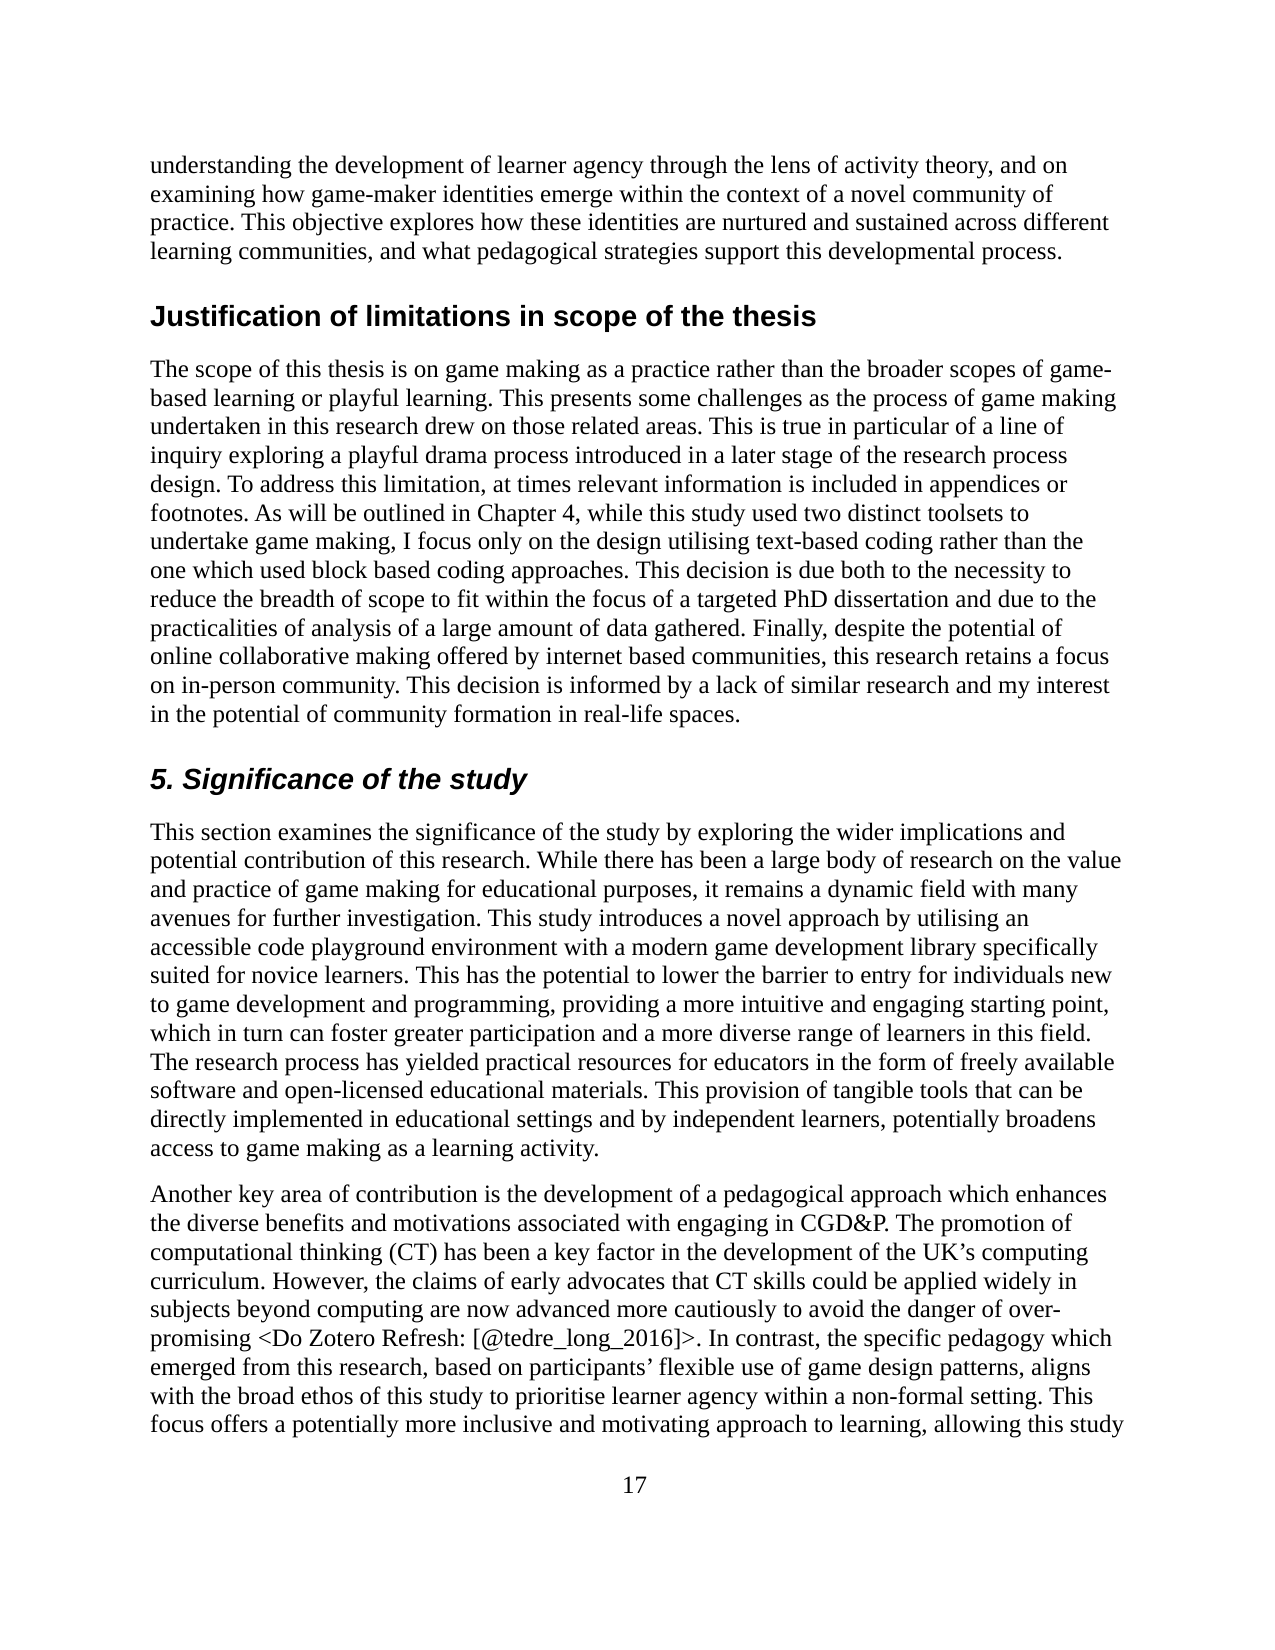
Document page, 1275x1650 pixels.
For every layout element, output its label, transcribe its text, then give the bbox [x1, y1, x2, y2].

text The scope of this thesis is on game making as a practice rather than the broader scopes of game-based learning or playful learning. This presents some challenges as the process of game making undertaken in this research drew on those related areas. This is true in particular of a line of inquiry exploring a playful drama process introduced in a later stage of the research process design. To address this limitation, at times relevant information is included in appendices or footnotes. As will be outlined in Chapter 4, while this study used two distinct toolsets to undertake game making, I focus only on the design utilising text-based coding rather than the one which used block based coding approaches. This decision is due both to the necessity to reduce the breadth of scope to fit within the focus of a targeted PhD dissertation and due to the practicalities of analysis of a large amount of data gathered. Finally, despite the potential of online collaborative making offered by internet based communities, this research retains a focus on in-person community. This decision is informed by a lack of similar research and my interest in the potential of community formation in real-life spaces. [150, 354, 1125, 728]
text Another key area of contribution is the development of a pedagogical approach which enhances the diverse benefits and motivations associated with engaging in CGD&P. The promotion of computational thinking (CT) has been a key factor in the development of the UK’s computing curriculum. However, the claims of early advocates that CT skills could be applied widely in subjects beyond computing are now advanced more cautiously to avoid the danger of over-promising <Do Zotero Refresh: [@tedre_long_2016]>. In contrast, the specific pedagogy which emerged from this research, based on participants’ flexible use of game design patterns, aligns with the broad ethos of this study to prioritise learner agency within a non-formal setting. This focus offers a potentially more inclusive and motivating approach to learning, allowing this study [150, 1179, 1125, 1438]
text understanding the development of learner agency through the lens of activity theory, and on examining how game-maker identities emerge within the context of a novel community of practice. This objective explores how these identities are nurtured and sustained across different learning communities, and what pedagogical strategies support this developmental process. [150, 150, 1125, 265]
subtitle 5. Significance of the study [150, 762, 1125, 795]
subtitle Justification of limitations in scope of the thesis [150, 299, 1125, 332]
text This section examines the significance of the study by exploring the wider implications and potential contribution of this research. While there has been a large body of research on the value and practice of game making for educational purposes, it remains a dynamic field with many avenues for further investigation. This study introduces a novel approach by utilising an accessible code playground environment with a modern game development library specifically suited for novice learners. This has the potential to lower the barrier to entry for individuals new to game development and programming, providing a more intuitive and engaging starting point, which in turn can foster greater participation and a more diverse range of learners in this field. The research process has yielded practical resources for educators in the form of freely available software and open-licensed educational materials. This provision of tangible tools that can be directly implemented in educational settings and by independent learners, potentially broadens access to game making as a learning activity. [150, 817, 1125, 1162]
